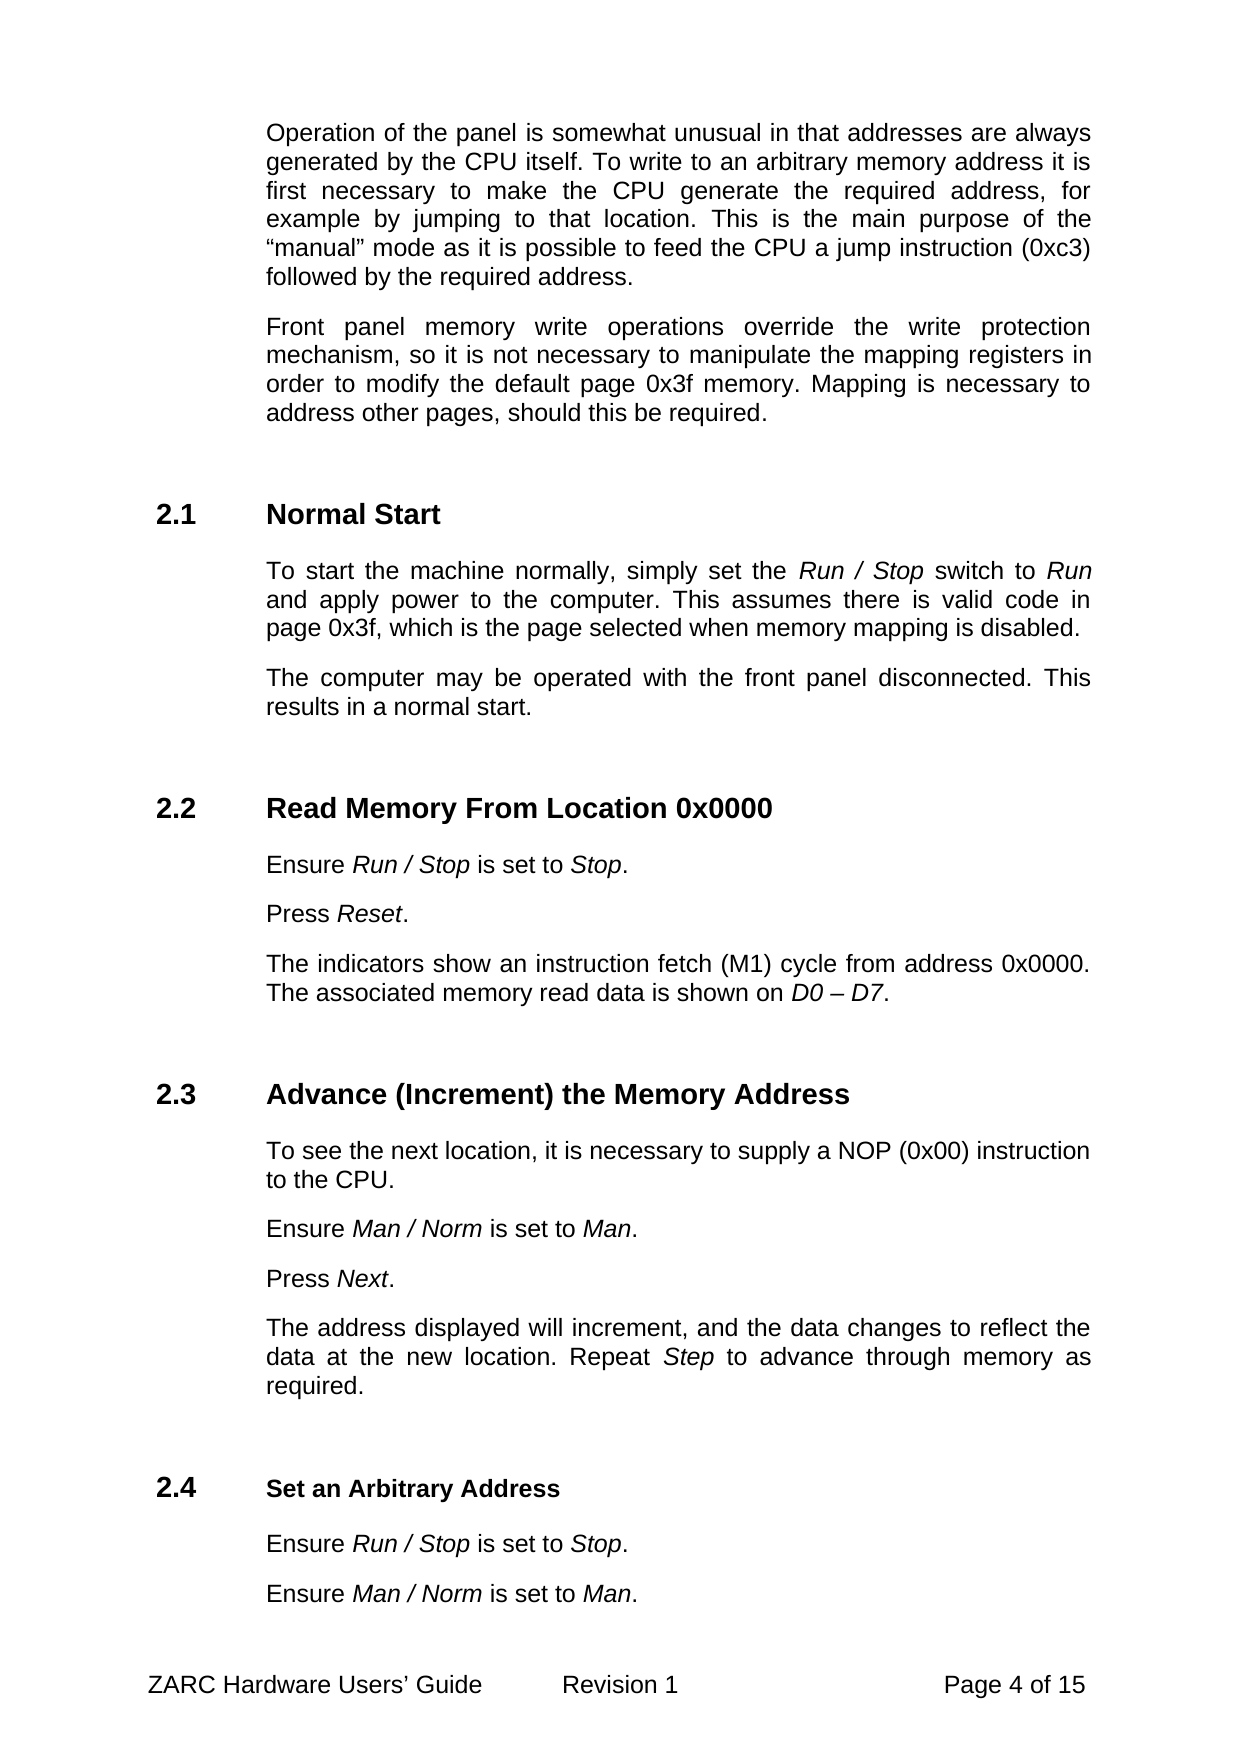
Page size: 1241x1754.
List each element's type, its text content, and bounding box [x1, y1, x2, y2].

text The address displayed will increment, and the data changes to reflect the data at the new location. Repeat Step to advance through memory as required. [266, 1313, 1092, 1399]
text To start the machine normally, simply set the Run / Stop switch to Run and apply power to the computer. This assumes there is valid code in page 0x3f, which is the page selected when memory mapping is disabled. [266, 556, 1092, 642]
text Press Next. [266, 1264, 1092, 1292]
text The computer may be operated with the front panel disconnected. This results in a normal start. [266, 663, 1092, 720]
text Ensure Man / Norm is set to Man. [266, 1214, 1092, 1243]
text Front panel memory write operations override the write protection mechanism, so it is not necessary to manipulate the mapping registers in order to modify the default page 0x3f memory. Mapping is necessary to address other pages, should this be required. [266, 311, 1092, 426]
text The indicators show an instruction fetch (M1) cycle from address 0x0000. The associated memory read data is shown on D0 – D7. [266, 949, 1092, 1006]
text Ensure Run / Stop is set to Stop. [266, 1529, 1092, 1558]
text Operation of the panel is somewhat unusual in that addresses are always generated by the CPU itself. To write to an arbitrary memory address it is first necessary to make the CPU generate the required address, for example by jumping to that location. This is the main purpose of the “manual” mode as it is possible to feed the CPU a jump instruction (0xc3) followed by the required address. [266, 118, 1092, 291]
text Press Reset. [266, 899, 1092, 928]
text Ensure Run / Stop is set to Stop. [266, 850, 1092, 878]
text To see the next location, it is necessary to supply a NOP (0x00) instruction to the CPU. [266, 1136, 1092, 1193]
text Ensure Man / Norm is set to Man. [266, 1578, 1092, 1607]
subtitle Advance (Increment) the Memory Address [148, 1077, 1092, 1111]
subtitle Read Memory From Location 0x0000 [148, 791, 1092, 825]
subtitle Normal Start [148, 497, 1092, 531]
subtitle Set an Arbitrary Address [148, 1470, 1092, 1504]
